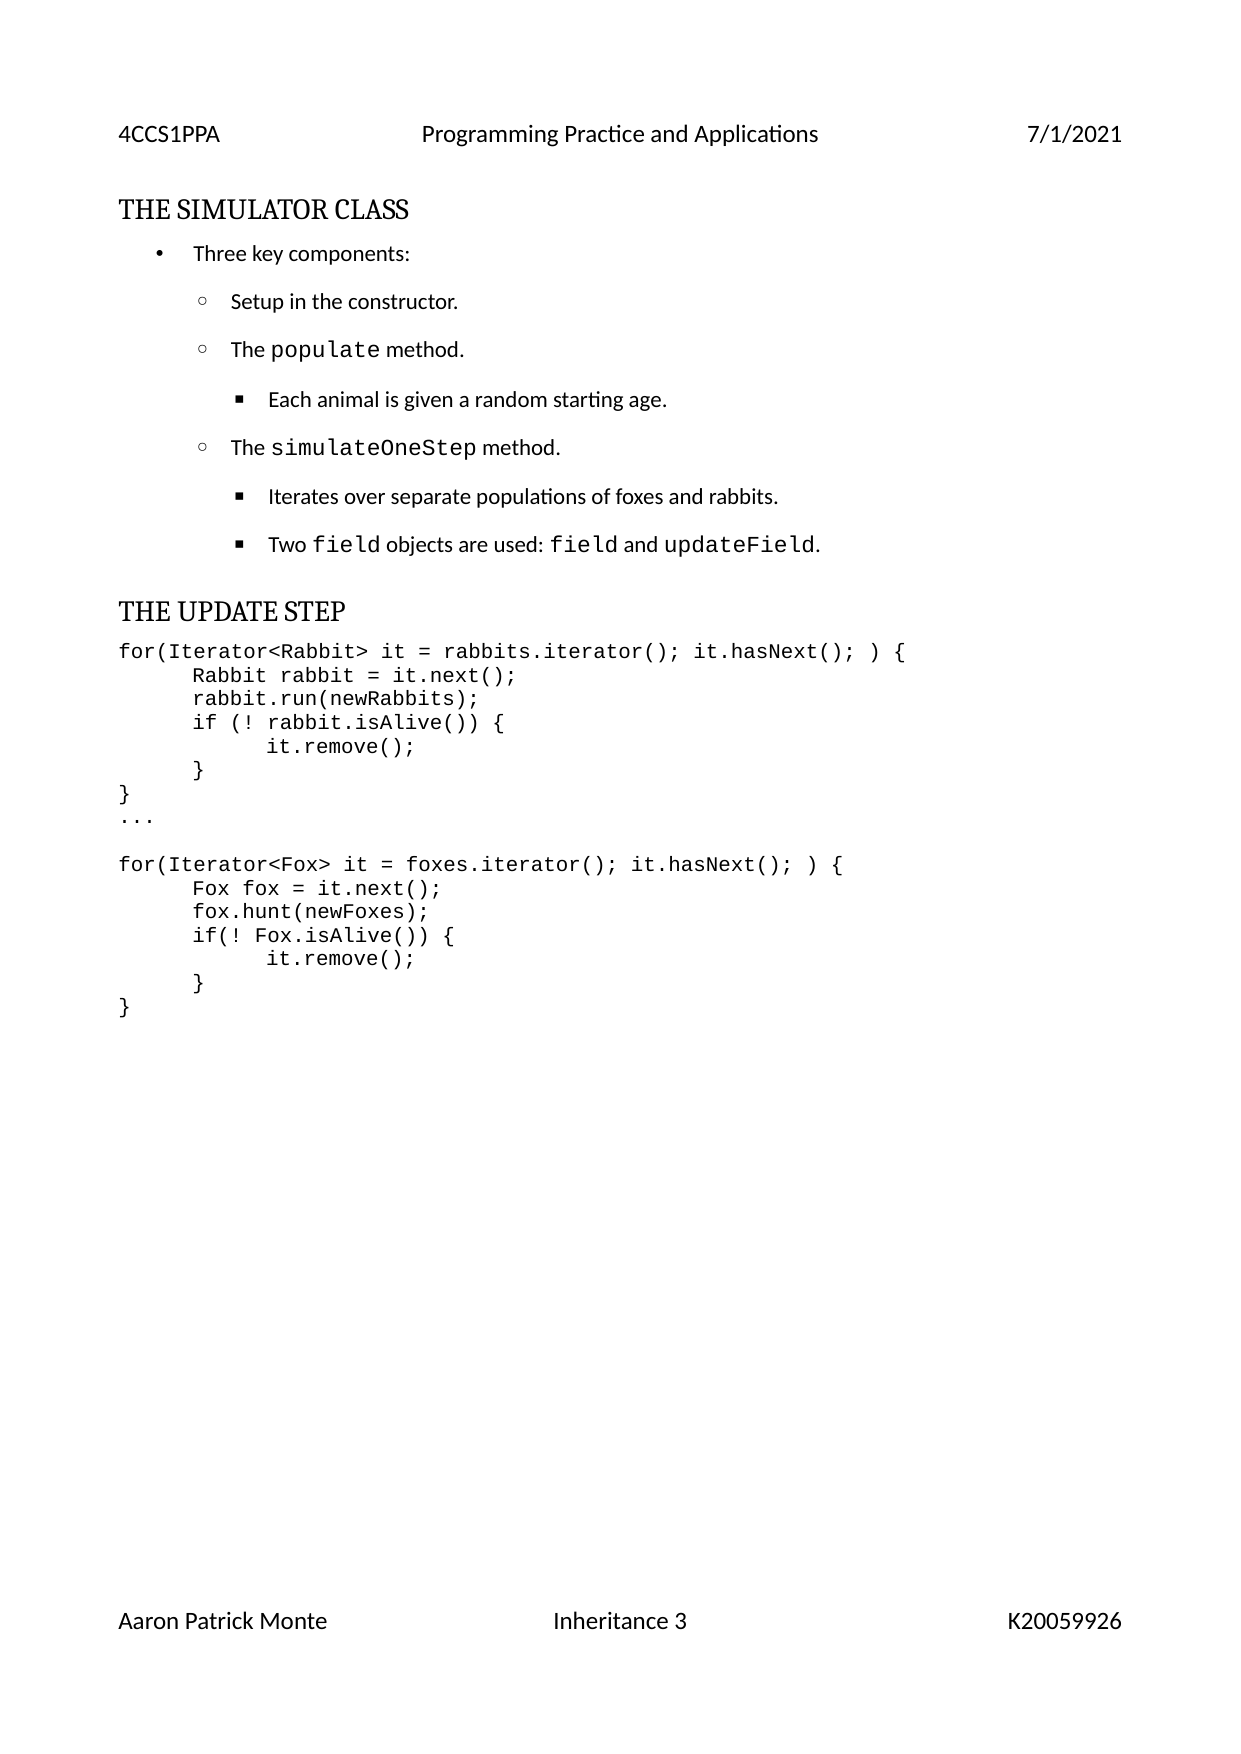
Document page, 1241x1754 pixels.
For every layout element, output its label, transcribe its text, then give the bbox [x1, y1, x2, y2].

subtitle The update step [118, 595, 1122, 628]
list Three key components: [156, 239, 1122, 267]
list Iterates over separate populations of foxes and rabbits. [231, 482, 1122, 511]
list The populate method. [193, 335, 1122, 364]
list Setup in the constructor. [193, 287, 1122, 315]
list Each animal is given a random starting age. [231, 385, 1122, 413]
list Two field objects are used: field and updateField. [231, 531, 1122, 560]
text for(Iterator<Rabbit> it = rabbits.iterator(); it.hasNext(); ) { Rabbit rabbit = it.next(); rabbit.run(newRabbits); if (! rabbit.isAlive()) { it.remove(); } } ... for(Iterator<Fox> it = foxes.iterator(); it.hasNext(); ) { Fox fox = it.next(); fox.hunt(newFoxes); if(! Fox.isAlive()) { it.remove(); } } [118, 641, 1122, 1043]
subtitle The simulator class [118, 193, 1122, 226]
list The simulateOneStep method. [193, 433, 1122, 462]
